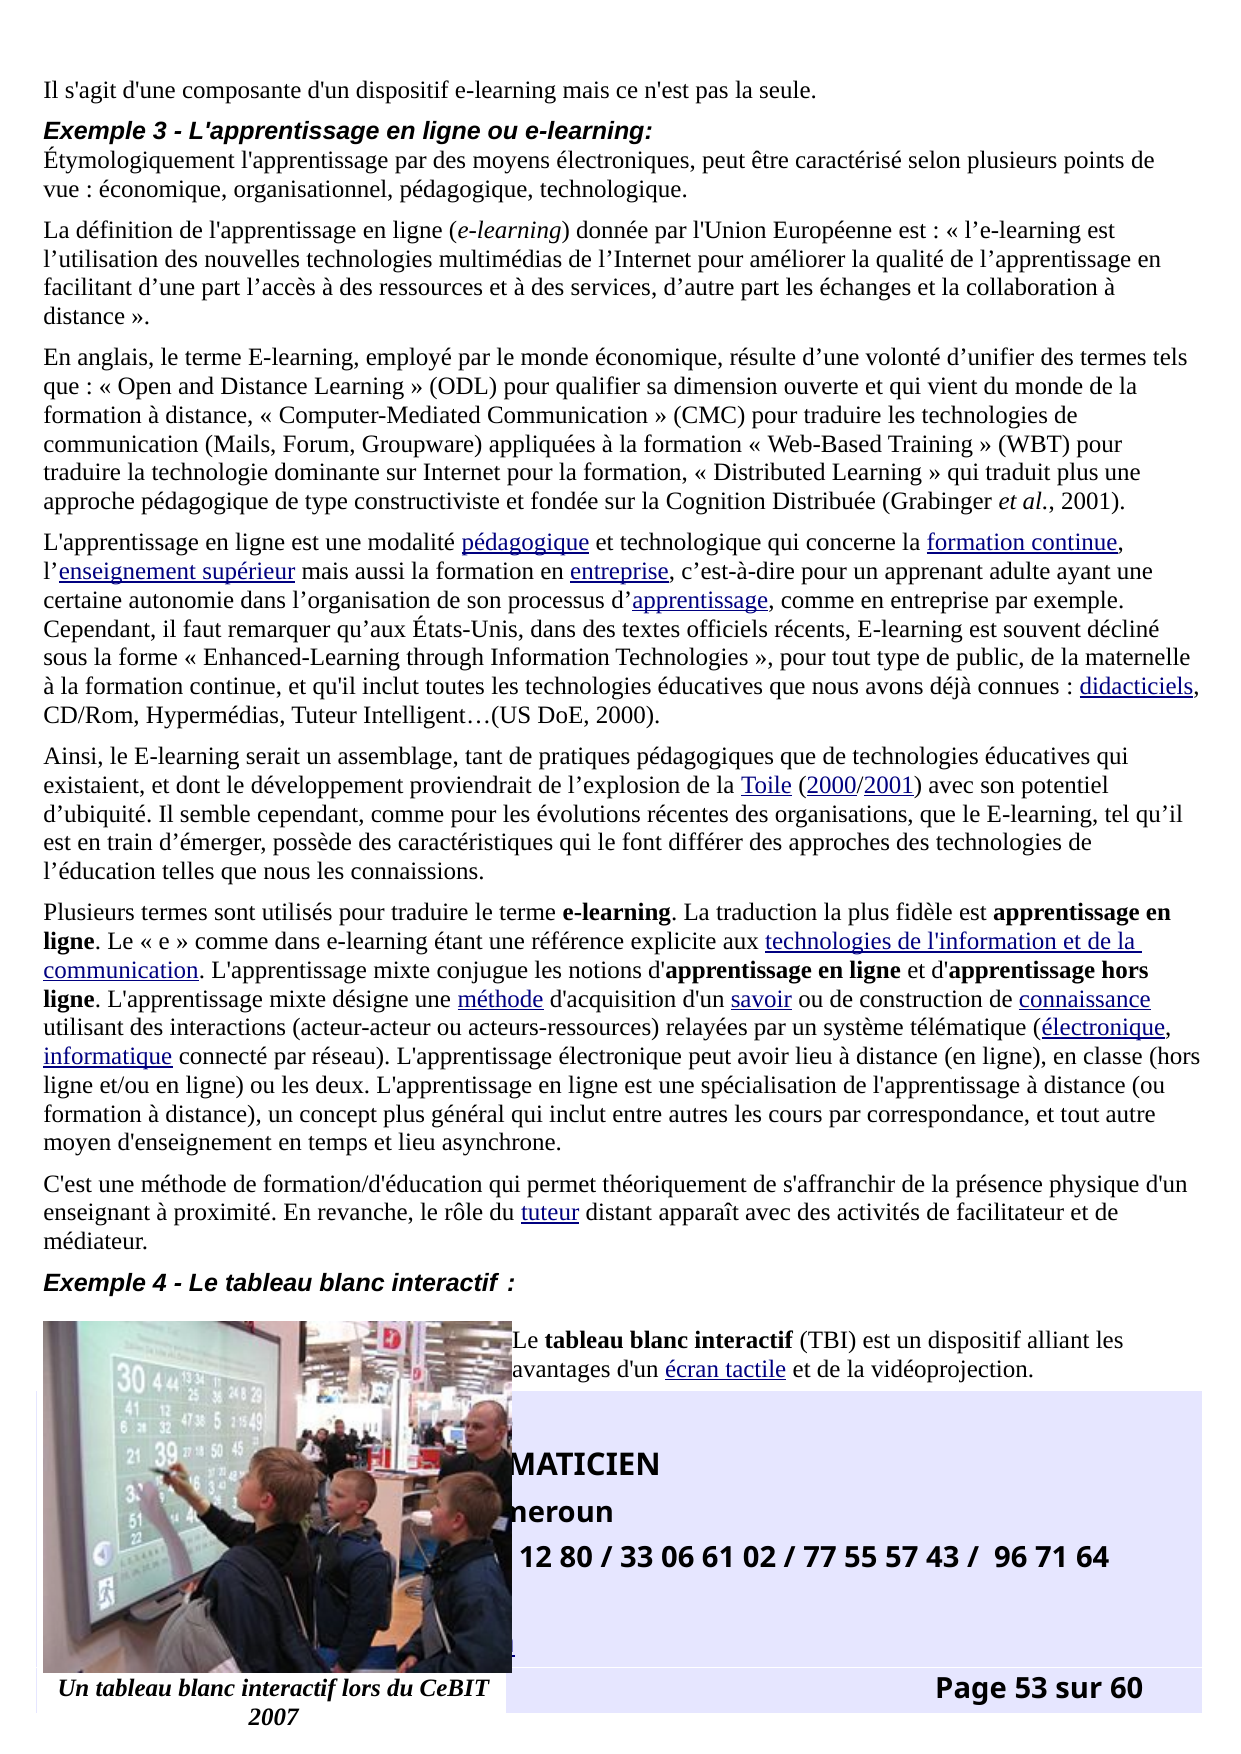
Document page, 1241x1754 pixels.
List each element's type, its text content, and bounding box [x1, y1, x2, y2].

text Le tableau blanc interactif (TBI) est un dispositif alliant les avantages d'un écran tactile et de la vidéoprojection. [512, 1325, 1203, 1382]
text Il s'agit d'une composante d'un dispositif e-learning mais ce n'est pas la seule. [43, 75, 1203, 104]
subtitle Exemple 3 - L'apprentissage en ligne ou e-learning: [43, 116, 1203, 145]
text C'est une méthode de formation/d'éducation qui permet théoriquement de s'affranchir de la présence physique d'un enseignant à proximité. En revanche, le rôle du tuteur distant apparaît avec des activités de facilitateur et de médiateur. [43, 1169, 1203, 1255]
text Étymologiquement l'apprentissage par des moyens électroniques, peut être caractérisé selon plusieurs points de vue : économique, organisationnel, pédagogique, technologique. [43, 145, 1203, 202]
text En anglais, le terme E-learning, employé par le monde économique, résulte d’une volonté d’unifier des termes tels que : « Open and Distance Learning » (ODL) pour qualifier sa dimension ouverte et qui vient du monde de la formation à distance, « Computer-Mediated Communication » (CMC) pour traduire les technologies de communication (Mails, Forum, Groupware) appliquées à la formation « Web-Based Training » (WBT) pour traduire la technologie dominante sur Internet pour la formation, « Distributed Learning » qui traduit plus une approche pédagogique de type constructiviste et fondée sur la Cognition Distribuée (Grabinger et al., 2001). [43, 342, 1203, 515]
text Un tableau blanc interactif lors du CeBIT 2007 [43, 1673, 506, 1730]
text L'apprentissage en ligne est une modalité pédagogique et technologique qui concerne la formation continue, l’enseignement supérieur mais aussi la formation en entreprise, c’est-à-dire pour un apprenant adulte ayant une certaine autonomie dans l’organisation de son processus d’apprentissage, comme en entreprise par exemple. Cependant, il faut remarquer qu’aux États-Unis, dans des textes officiels récents, E-learning est souvent décliné sous la forme « Enhanced-Learning through Information Technologies », pour tout type de public, de la maternelle à la formation continue, et qu'il inclut toutes les technologies éducatives que nous avons déjà connues : didacticiels, CD/Rom, Hypermédias, Tuteur Intelligent…(US DoE, 2000). [43, 527, 1203, 729]
text Plusieurs termes sont utilisés pour traduire le terme e-learning. La traduction la plus fidèle est apprentissage en ligne. Le « e » comme dans e-learning étant une référence explicite aux technologies de l'information et de la communication. L'apprentissage mixte conjugue les notions d'apprentissage en ligne et d'apprentissage hors ligne. L'apprentissage mixte désigne une méthode d'acquisition d'un savoir ou de construction de connaissance utilisant des interactions (acteur-acteur ou acteurs-ressources) relayées par un système télématique (électronique, informatique connecté par réseau). L'apprentissage électronique peut avoir lieu à distance (en ligne), en classe (hors ligne et/ou en ligne) ou les deux. L'apprentissage en ligne est une spécialisation de l'apprentissage à distance (ou formation à distance), un concept plus général qui inclut entre autres les cours par correspondance, et tout autre moyen d'enseignement en temps et lieu asynchrone. [43, 897, 1203, 1156]
text Ainsi, le E-learning serait un assemblage, tant de pratiques pédagogiques que de technologies éducatives qui existaient, et dont le développement proviendrait de l’explosion de la Toile (2000/2001) avec son potentiel d’ubiquité. Il semble cependant, comme pour les évolutions récentes des organisations, que le E-learning, tel qu’il est en train d’émerger, possède des caractéristiques qui le font différer des approches des technologies de l’éducation telles que nous les connaissions. [43, 741, 1203, 885]
text La définition de l'apprentissage en ligne (e-learning) donnée par l'Union Européenne est : « l’e-learning est l’utilisation des nouvelles technologies multimédias de l’Internet pour améliorer la qualité de l’apprentissage en facilitant d’une part l’accès à des ressources et à des services, d’autre part les échanges et la collaboration à distance ». [43, 215, 1203, 330]
subtitle Exemple 4 - Le tableau blanc interactif : [43, 1267, 1203, 1296]
